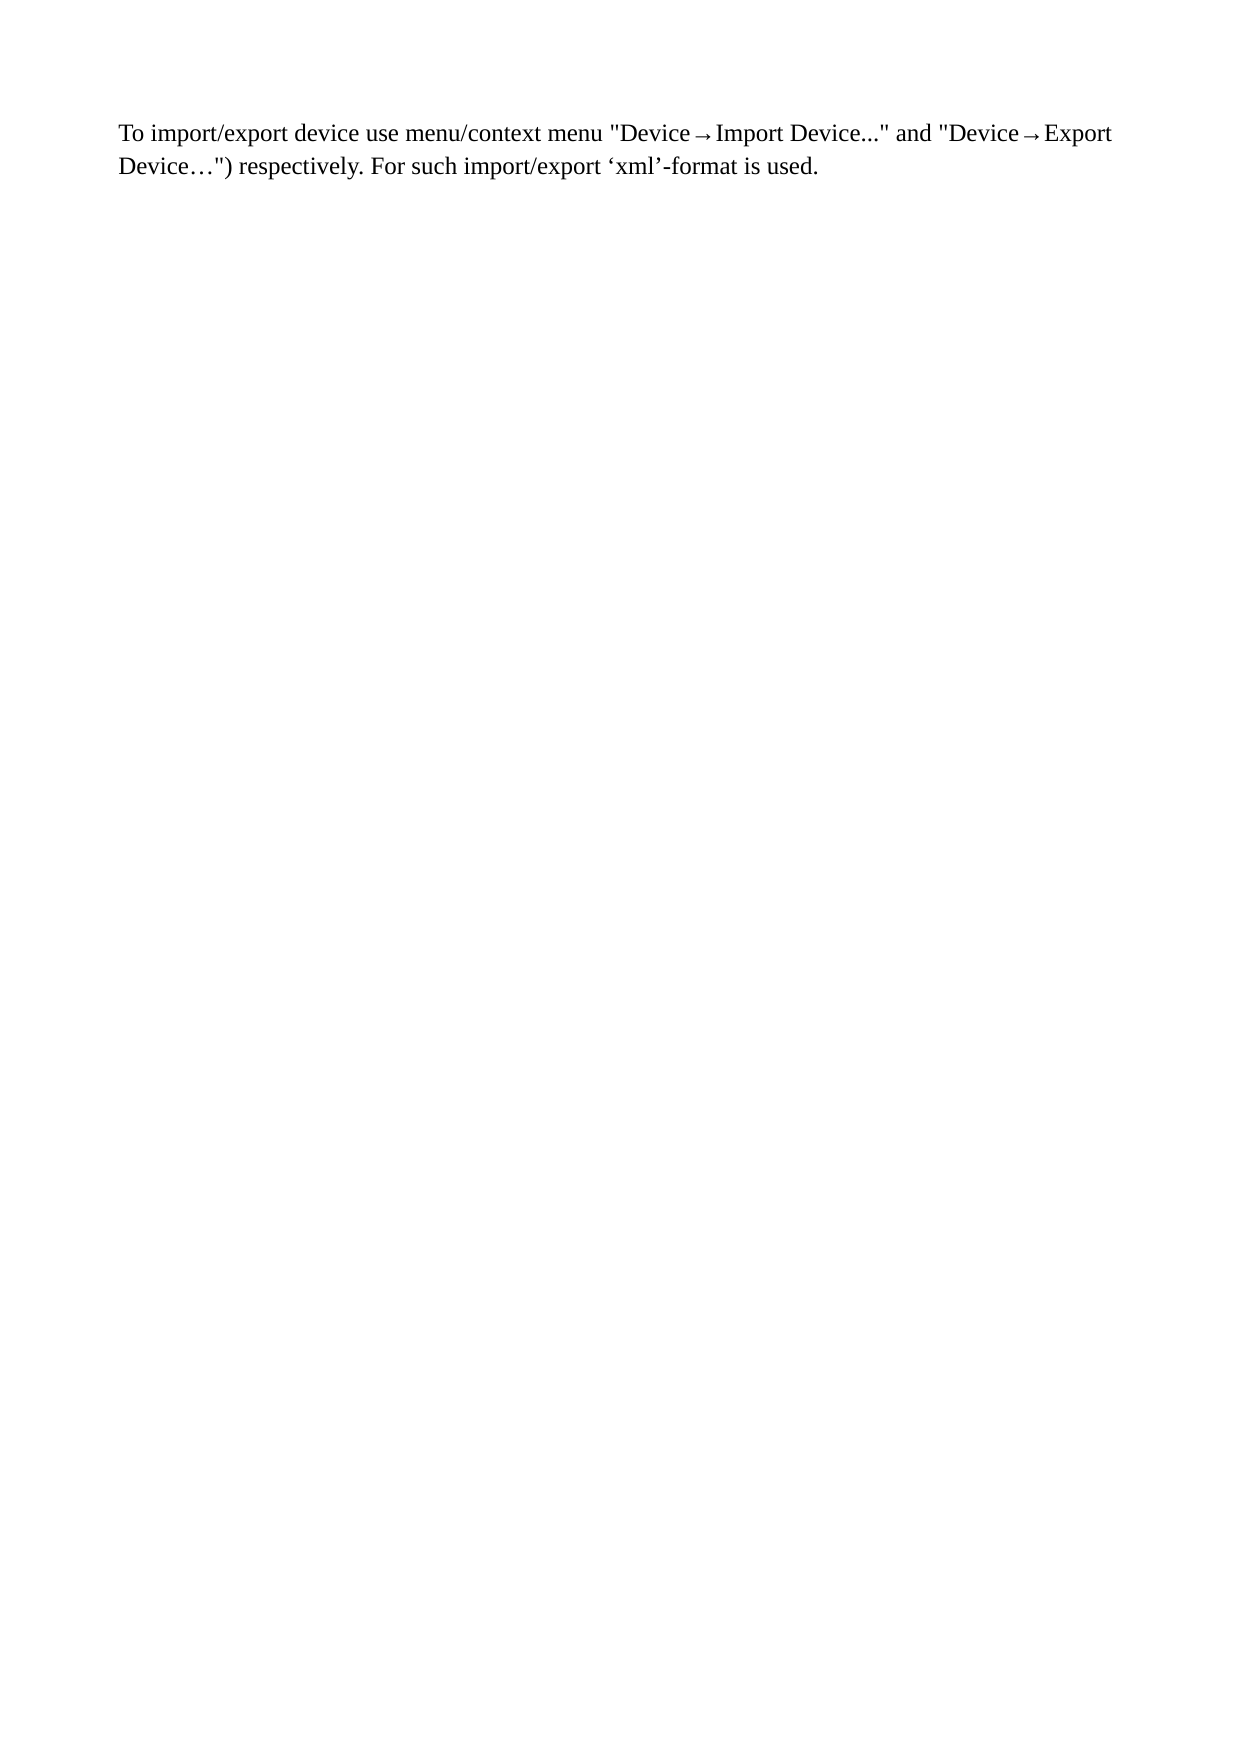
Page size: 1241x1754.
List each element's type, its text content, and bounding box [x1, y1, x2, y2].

text To import/export device use menu/context menu "Device→Import Device..." and "Device→Export Device…") respectively. For such import/export ‘xml’-format is used. [118, 118, 1122, 180]
